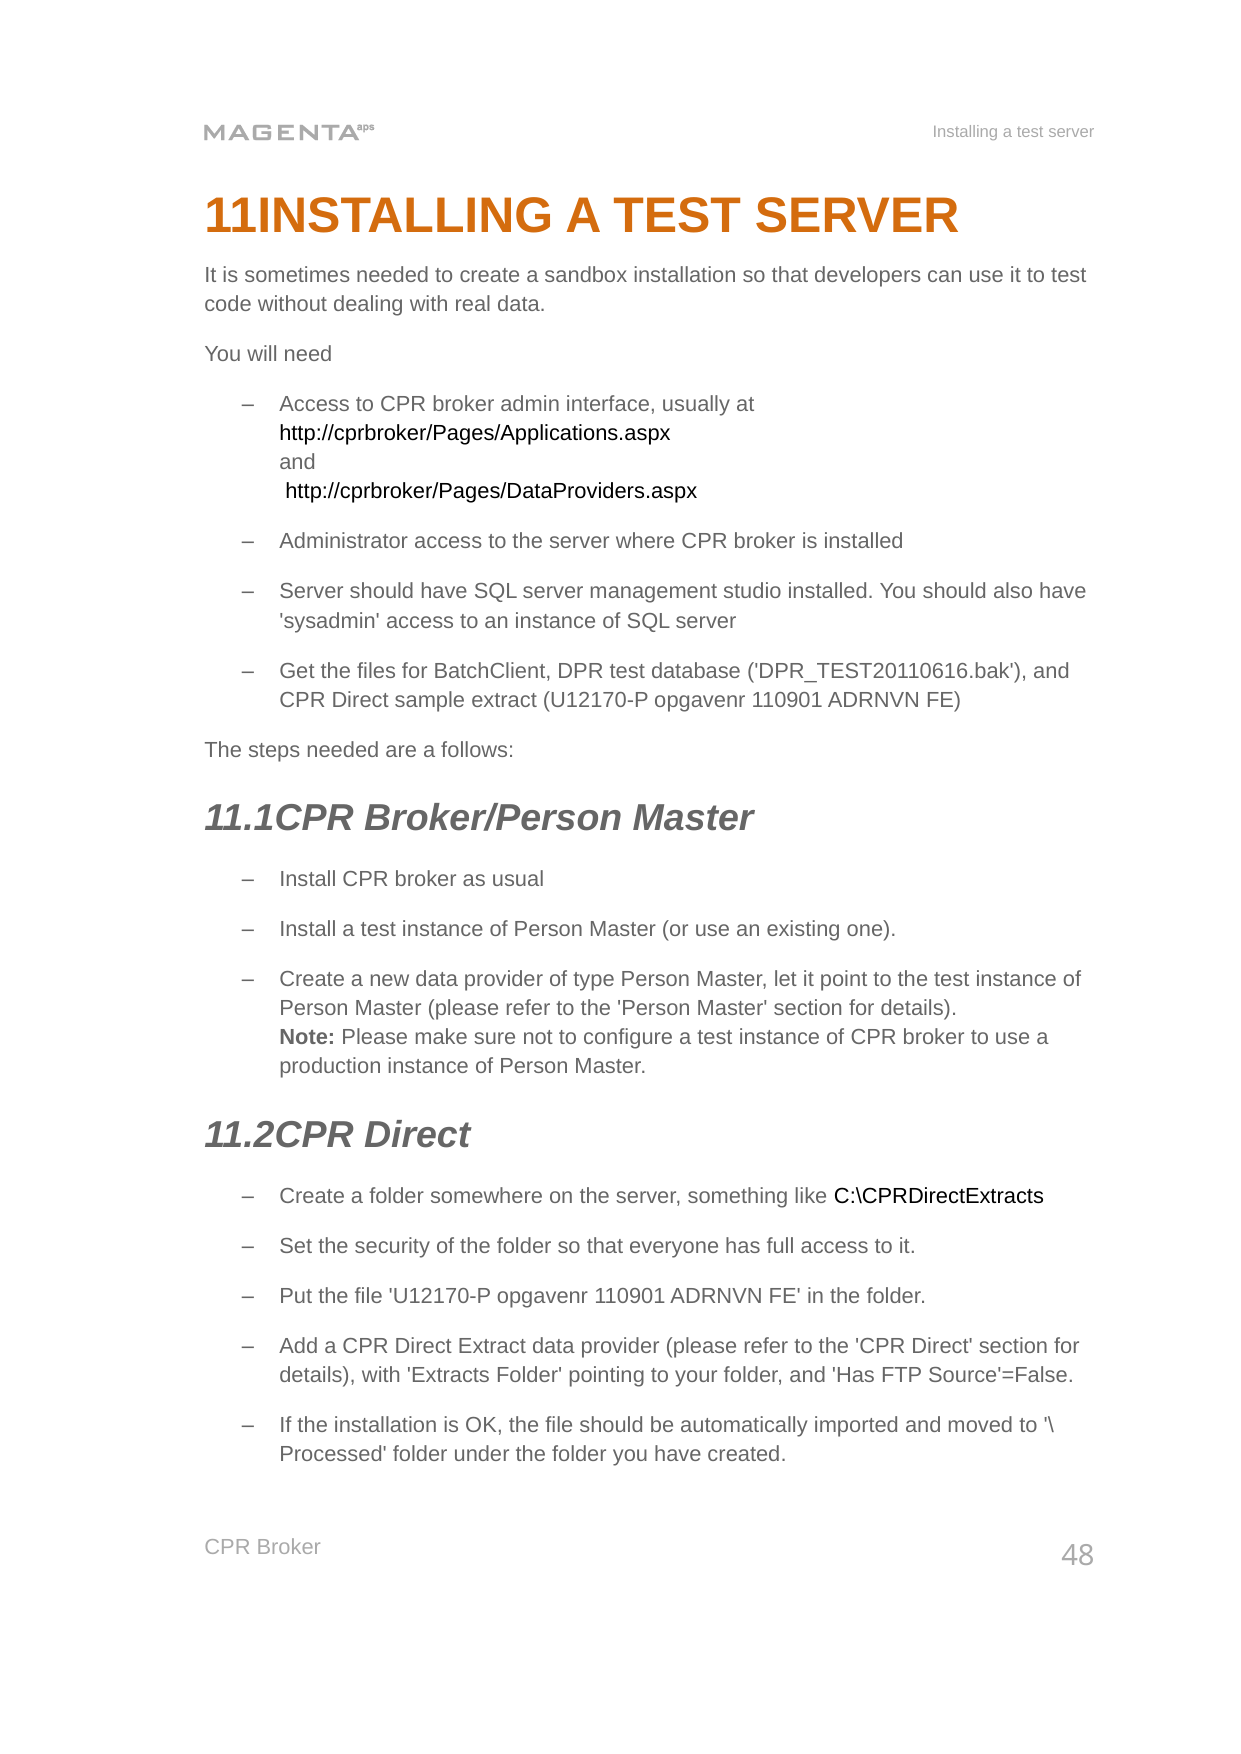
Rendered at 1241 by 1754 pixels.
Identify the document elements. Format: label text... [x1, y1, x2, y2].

list Install CPR broker as usual [242, 863, 1094, 892]
text The steps needed are a follows: [204, 734, 1094, 763]
subtitle Installing a test server [204, 186, 1094, 244]
list Administrator access to the server where CPR broker is installed [242, 526, 1094, 555]
list Create a new data provider of type Person Master, let it point to the test instance of Person Master (please refer to the 'Person Master' section for details). Note: Please make sure not to configure a test instance of CPR broker to use a production instance of Person Master. [242, 963, 1094, 1080]
list Get the files for BatchClient, DPR test database ('DPR_TEST20110616.bak'), and CPR Direct sample extract (U12170-P opgavenr 110901 ADRNVN FE) [242, 655, 1094, 713]
list If the installation is OK, the file should be automatically imported and moved to '\Processed' folder under the folder you have created. [242, 1409, 1094, 1467]
list Put the file 'U12170-P opgavenr 110901 ADRNVN FE' in the folder. [242, 1280, 1094, 1309]
list Add a CPR Direct Extract data provider (please refer to the 'CPR Direct' section for details), with 'Extracts Folder' pointing to your folder, and 'Has FTP Source'=False. [242, 1330, 1094, 1388]
subtitle CPR Broker/Person Master [204, 784, 1094, 842]
list Install a test instance of Person Master (or use an existing one). [242, 913, 1094, 942]
list Access to CPR broker admin interface, usually at http://cprbroker/Pages/Applications.aspx and http://cprbroker/Pages/DataProviders.aspx [242, 388, 1094, 505]
list Server should have SQL server management studio installed. You should also have 'sysadmin' access to an instance of SQL server [242, 576, 1094, 634]
text It is sometimes needed to create a sandbox installation so that developers can use it to test code without dealing with real data. [204, 259, 1094, 317]
list Set the security of the folder so that everyone has full access to it. [242, 1230, 1094, 1259]
subtitle CPR Direct [204, 1101, 1094, 1159]
text You will need [204, 338, 1094, 367]
list Create a folder somewhere on the server, something like C:\CPRDirectExtracts [242, 1180, 1094, 1209]
